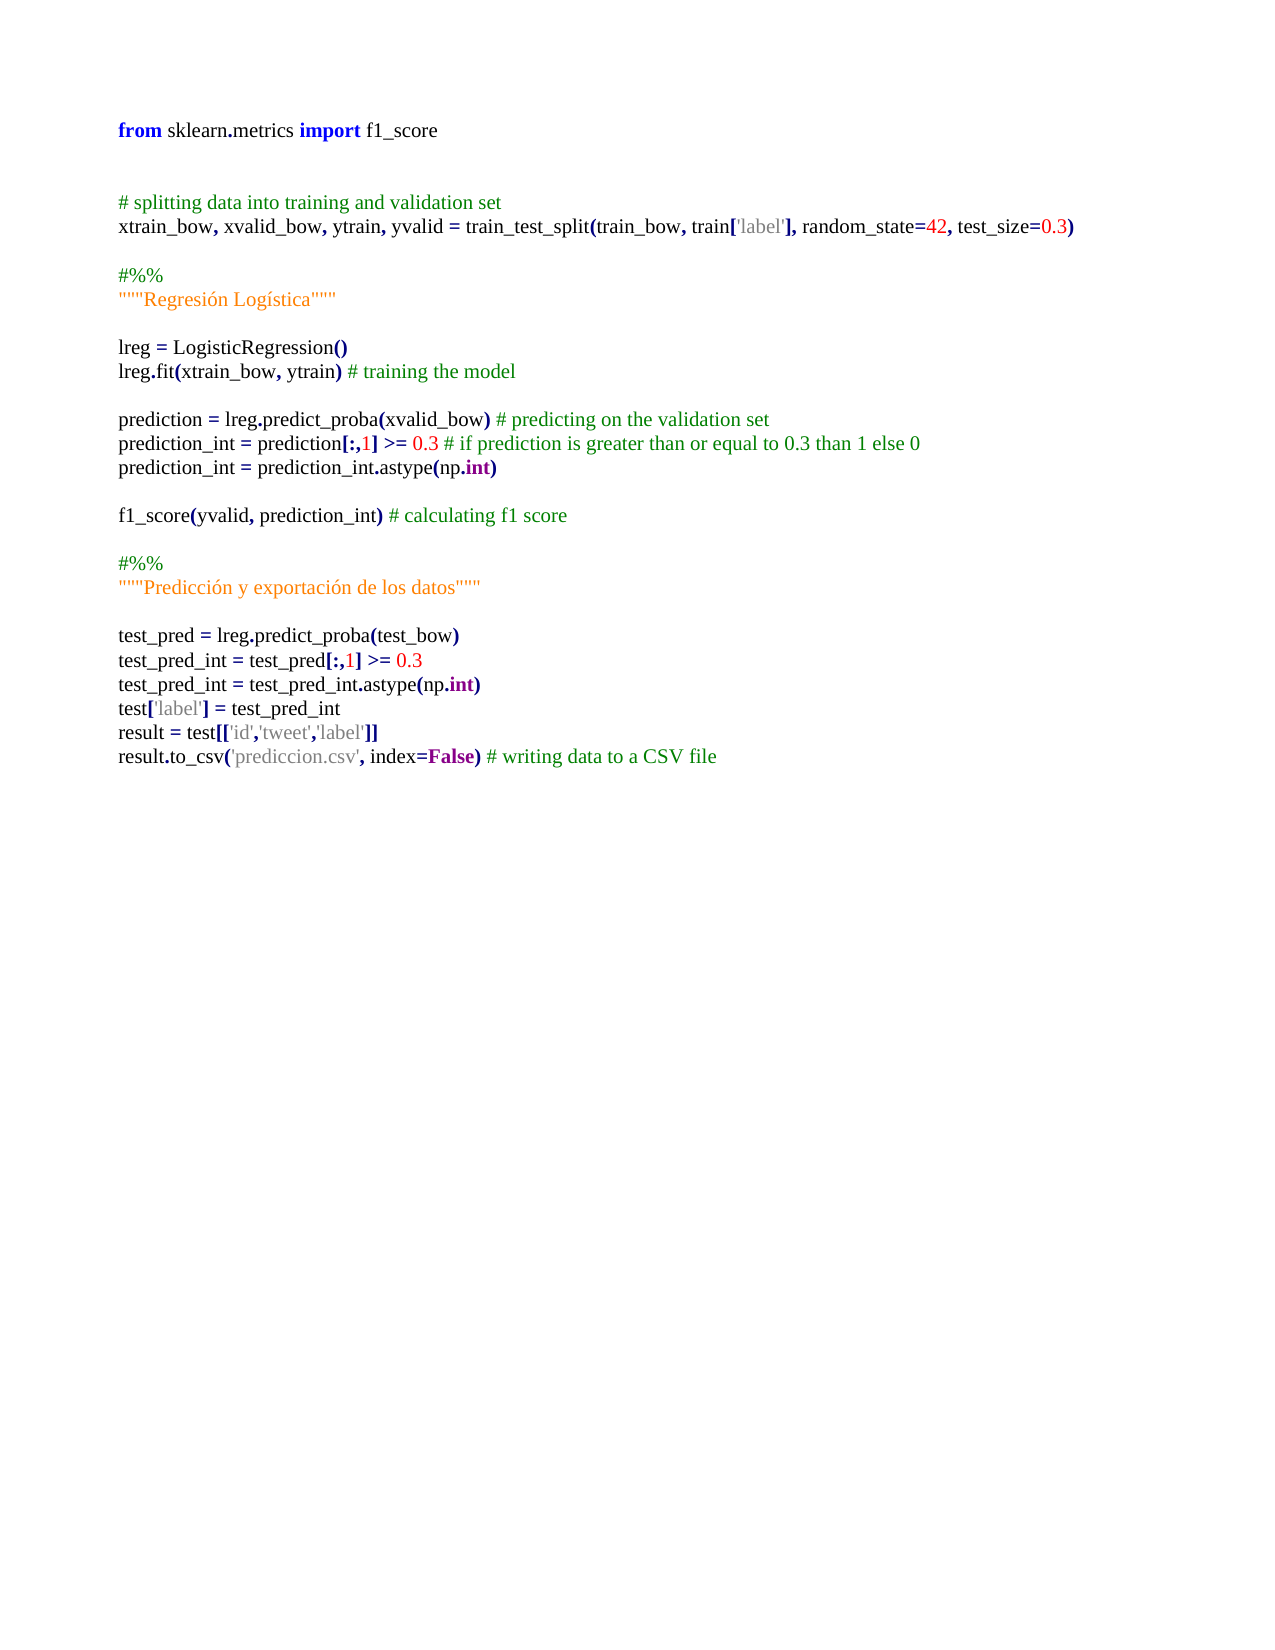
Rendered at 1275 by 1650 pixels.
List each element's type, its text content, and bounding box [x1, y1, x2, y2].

text from sklearn.metrics import f1_score [118, 118, 1157, 142]
text #%% [118, 262, 1157, 287]
text result = test[['id','tweet','label']] [118, 720, 1157, 744]
text f1_score(yvalid, prediction_int) # calculating f1 score [118, 503, 1157, 527]
text lreg.fit(xtrain_bow, ytrain) # training the model [118, 359, 1157, 383]
text #%% [118, 551, 1157, 575]
text prediction_int = prediction_int.astype(np.int) [118, 455, 1157, 479]
text test_pred = lreg.predict_proba(test_bow) [118, 623, 1157, 647]
text test_pred_int = test_pred[:,1] >= 0.3 [118, 647, 1157, 672]
text """Predicción y exportación de los datos""" [118, 575, 1157, 599]
text result.to_csv('prediccion.csv', index=False) # writing data to a CSV file [118, 744, 1157, 768]
text prediction_int = prediction[:,1] >= 0.3 # if prediction is greater than or equal to 0.3 than 1 else 0 [118, 431, 1157, 455]
text prediction = lreg.predict_proba(xvalid_bow) # predicting on the validation set [118, 407, 1157, 431]
text """Regresión Logística""" [118, 287, 1157, 311]
text test['label'] = test_pred_int [118, 696, 1157, 720]
text # splitting data into training and validation set [118, 190, 1157, 214]
text lreg = LogisticRegression() [118, 335, 1157, 359]
text test_pred_int = test_pred_int.astype(np.int) [118, 672, 1157, 696]
text xtrain_bow, xvalid_bow, ytrain, yvalid = train_test_split(train_bow, train['label'], random_state=42, test_size=0.3) [118, 214, 1157, 238]
